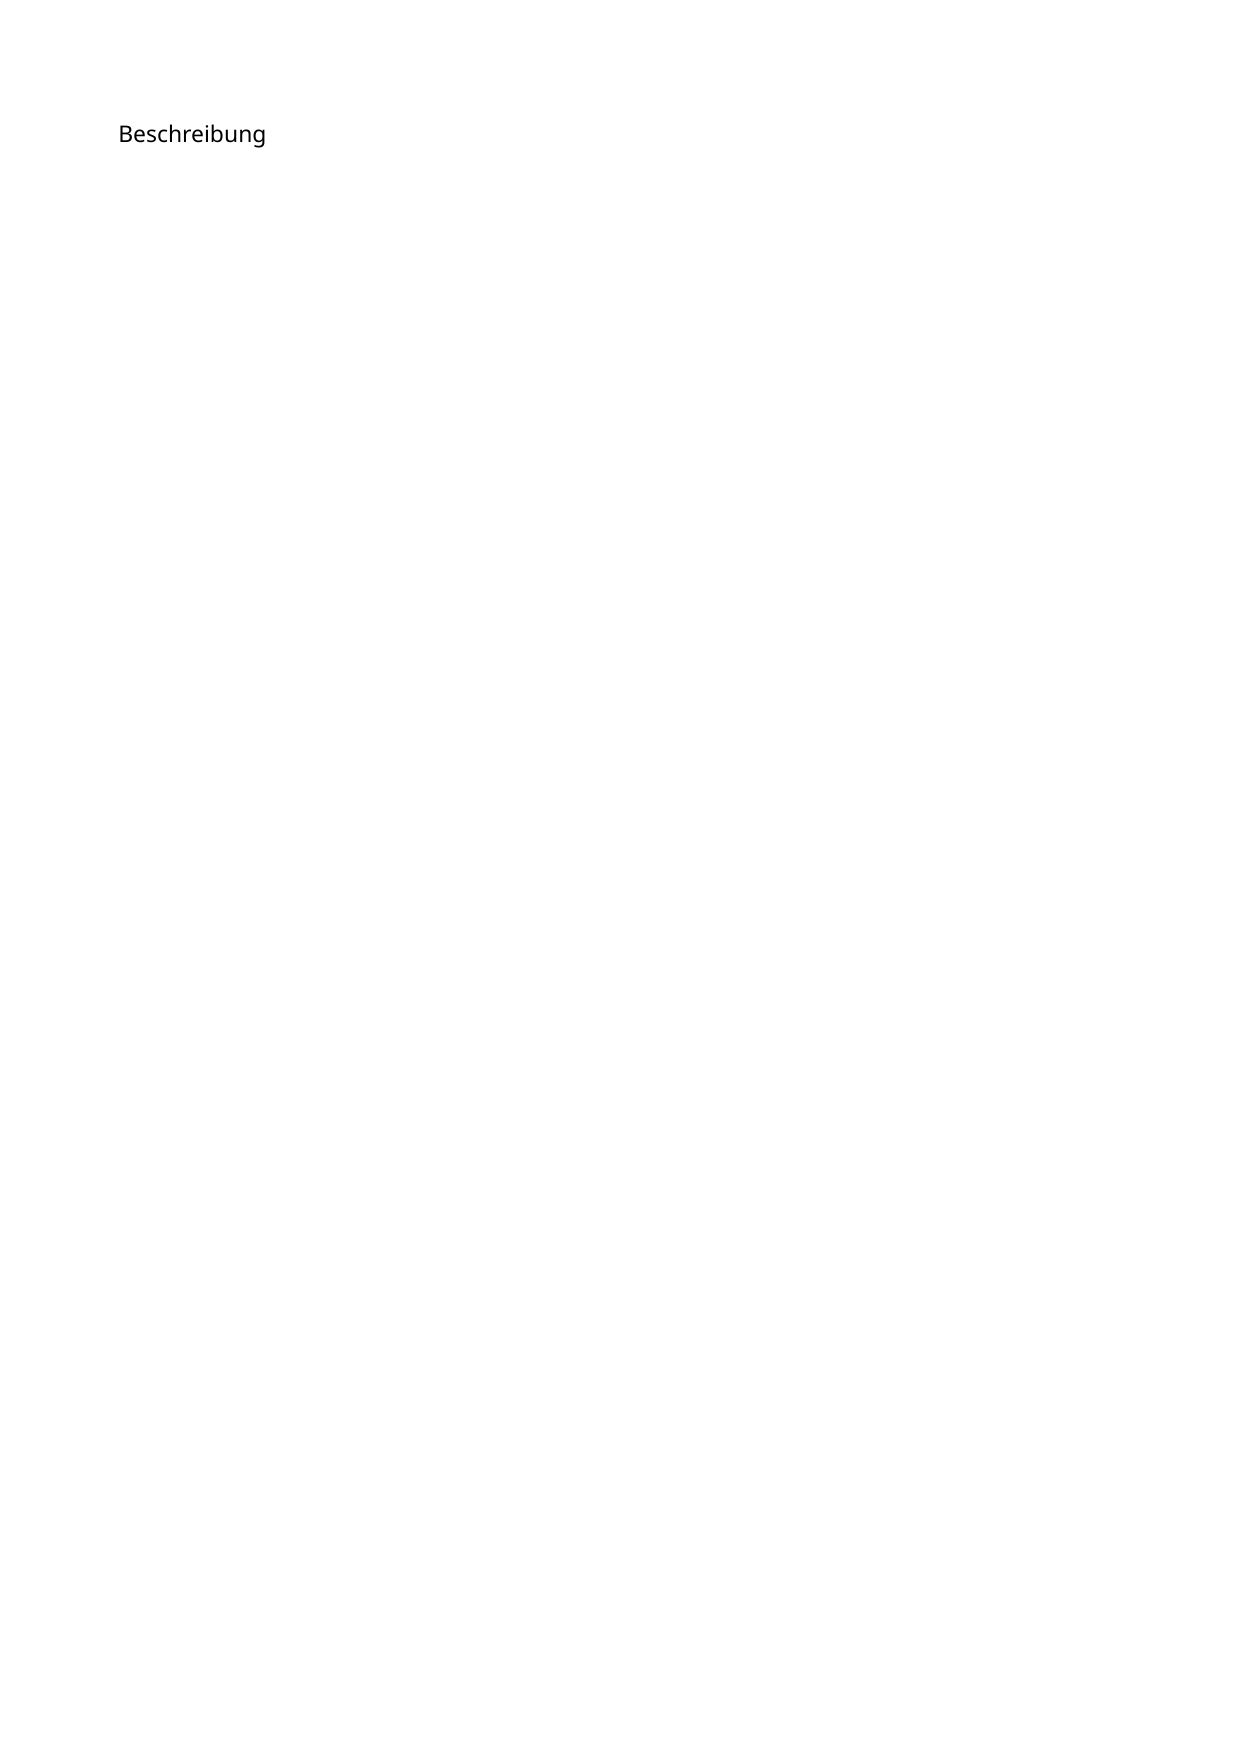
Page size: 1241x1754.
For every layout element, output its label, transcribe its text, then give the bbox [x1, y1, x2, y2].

text Beschreibung [118, 118, 1122, 149]
